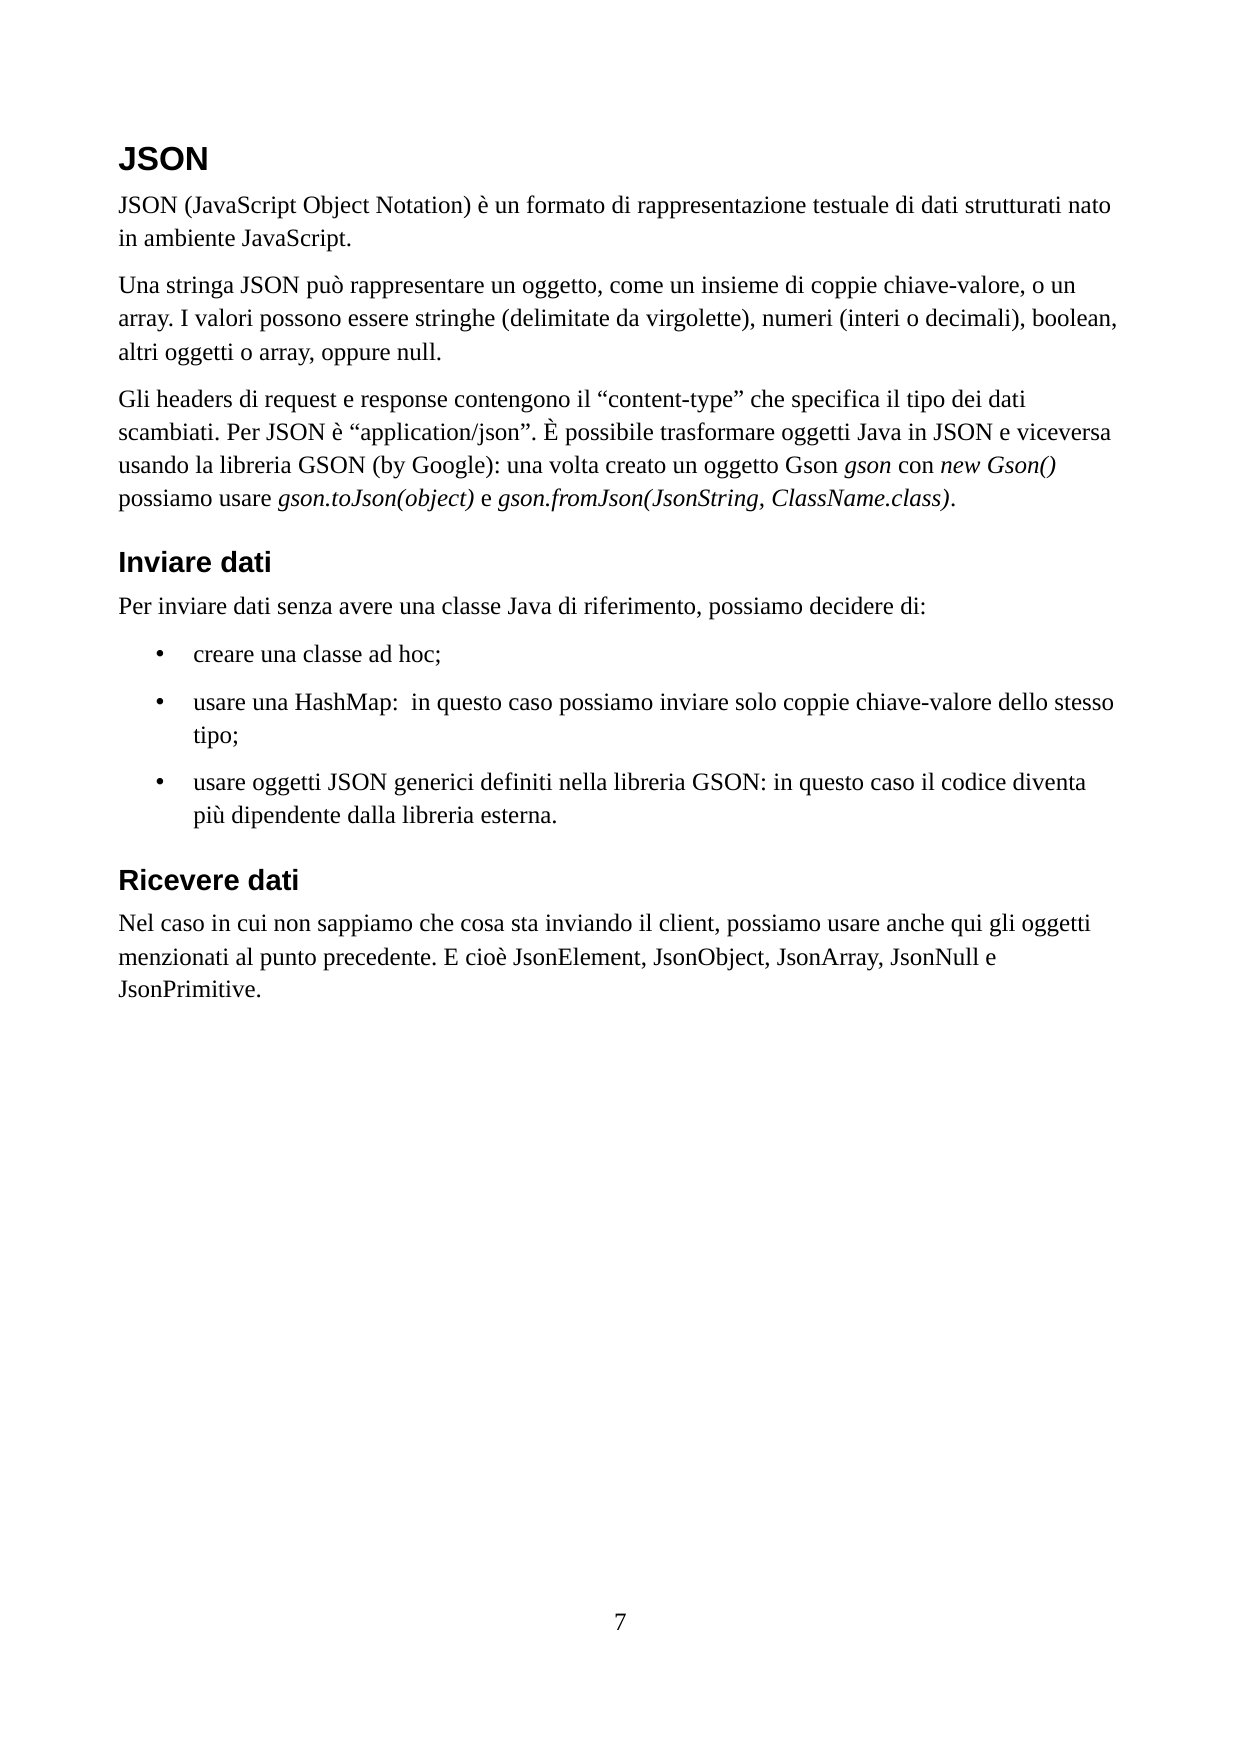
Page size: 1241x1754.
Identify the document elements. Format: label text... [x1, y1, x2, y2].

list creare una classe ad hoc; [156, 639, 1122, 668]
text Una stringa JSON può rappresentare un oggetto, come un insieme di coppie chiave-valore, o un array. I valori possono essere stringhe (delimitate da virgolette), numeri (interi o decimali), boolean, altri oggetti o array, oppure null. [118, 271, 1122, 365]
text Per inviare dati senza avere una classe Java di riferimento, possiamo decidere di: [118, 591, 1122, 620]
text Nel caso in cui non sappiamo che cosa sta inviando il client, possiamo usare anche qui gli oggetti menzionati al punto precedente. E cioè JsonElement, JsonObject, JsonArray, JsonNull e JsonPrimitive. [118, 908, 1122, 1003]
subtitle JSON [118, 139, 1122, 177]
text Gli headers di request e response contengono il “content-type” che specifica il tipo dei dati scambiati. Per JSON è “application/json”. È possibile trasformare oggetti Java in JSON e viceversa usando la libreria GSON (by Google): una volta creato un oggetto Gson gson con new Gson() possiamo usare gson.toJson(object) e gson.fromJson(JsonString, ClassName.class). [118, 384, 1122, 512]
subtitle Inviare dati [118, 545, 1122, 579]
list usare una HashMap: in questo caso possiamo inviare solo coppie chiave-valore dello stesso tipo; [156, 687, 1122, 748]
text JSON (JavaScript Object Notation) è un formato di rappresentazione testuale di dati strutturati nato in ambiente JavaScript. [118, 190, 1122, 252]
subtitle Ricevere dati [118, 862, 1122, 896]
list usare oggetti JSON generici definiti nella libreria GSON: in questo caso il codice diventa più dipendente dalla libreria esterna. [156, 767, 1122, 829]
